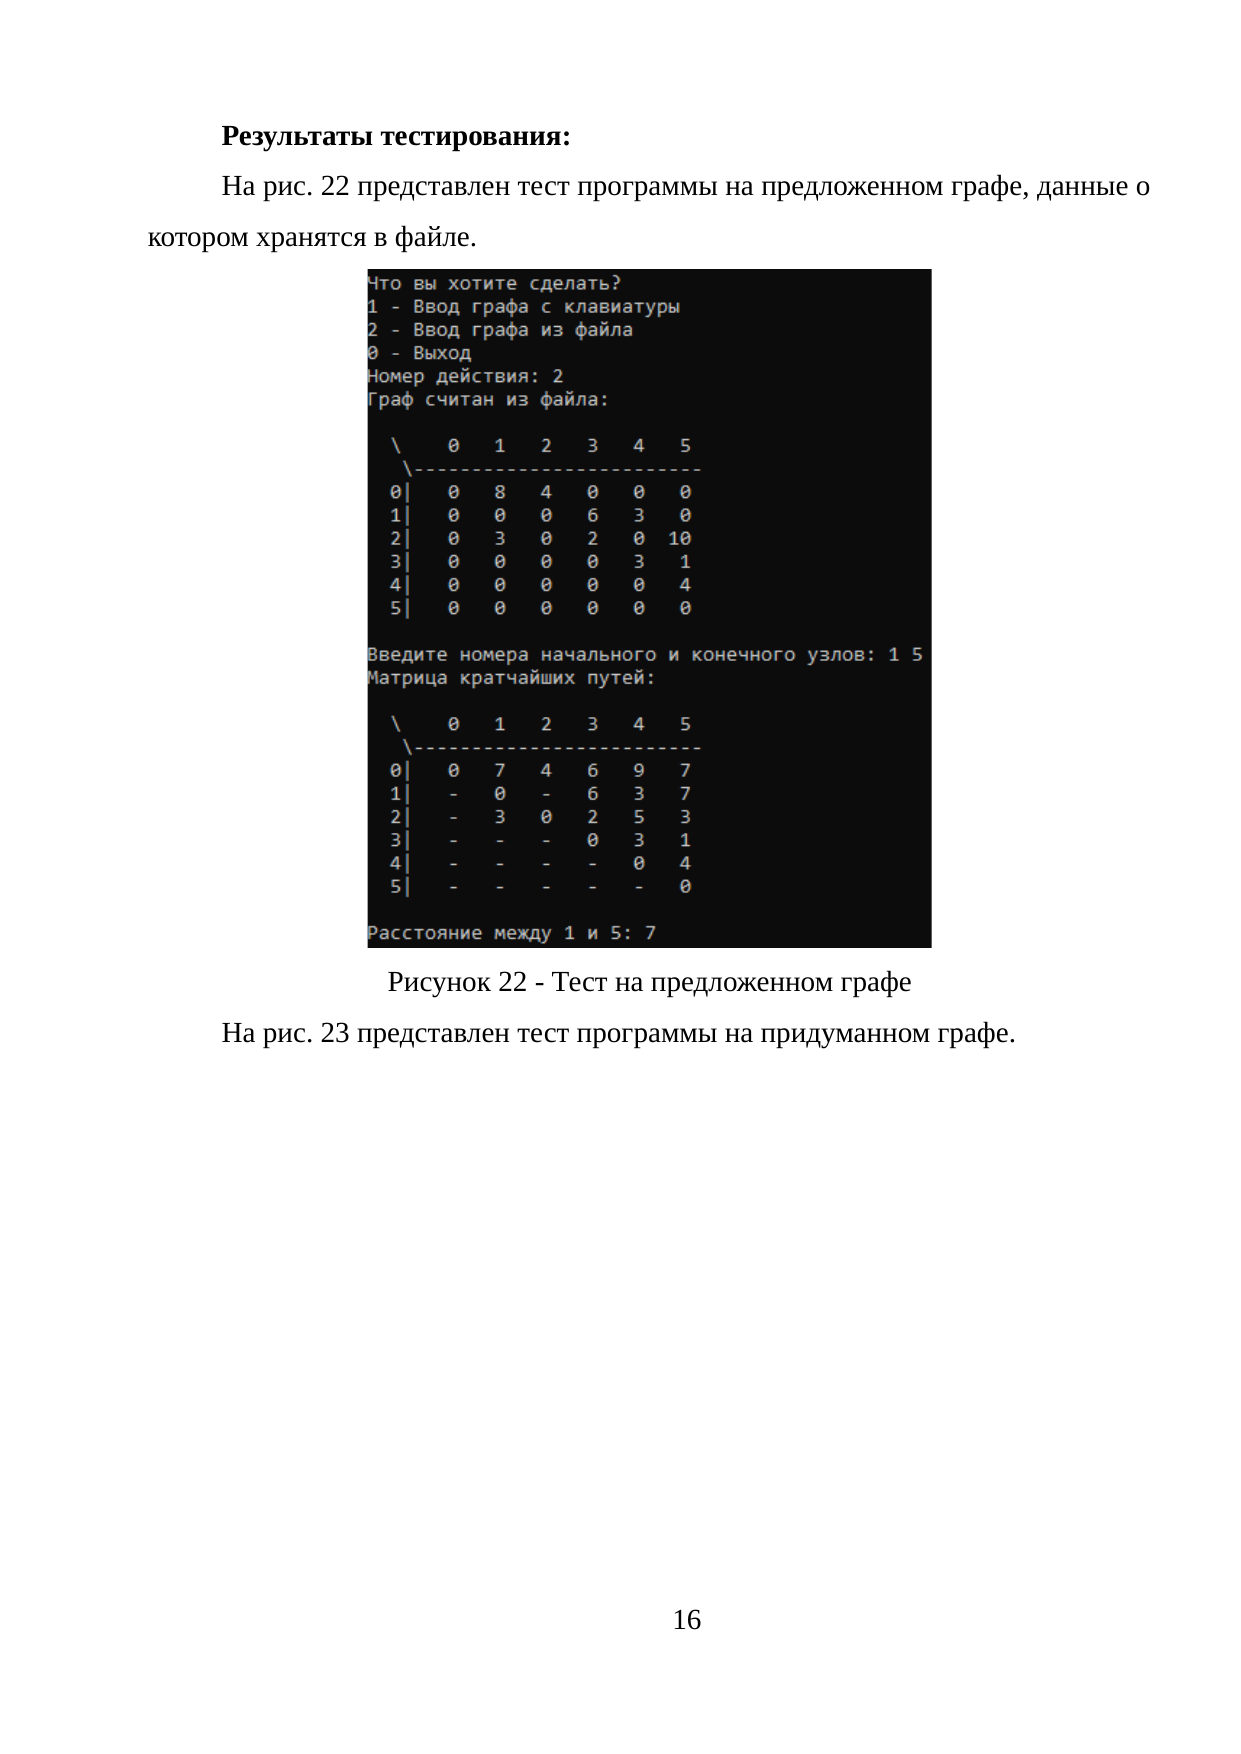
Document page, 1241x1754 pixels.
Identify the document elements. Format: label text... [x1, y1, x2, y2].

picture [367, 269, 932, 948]
text Результаты тестирования: [148, 118, 1152, 152]
text На рис. 23 представлен тест программы на придуманном графе. [148, 1015, 1152, 1048]
text Рисунок 22 - Тест на предложенном графе [367, 948, 932, 998]
text На рис. 22 представлен тест программы на предложенном графе, данные о котором хранятся в файле. [148, 168, 1152, 252]
